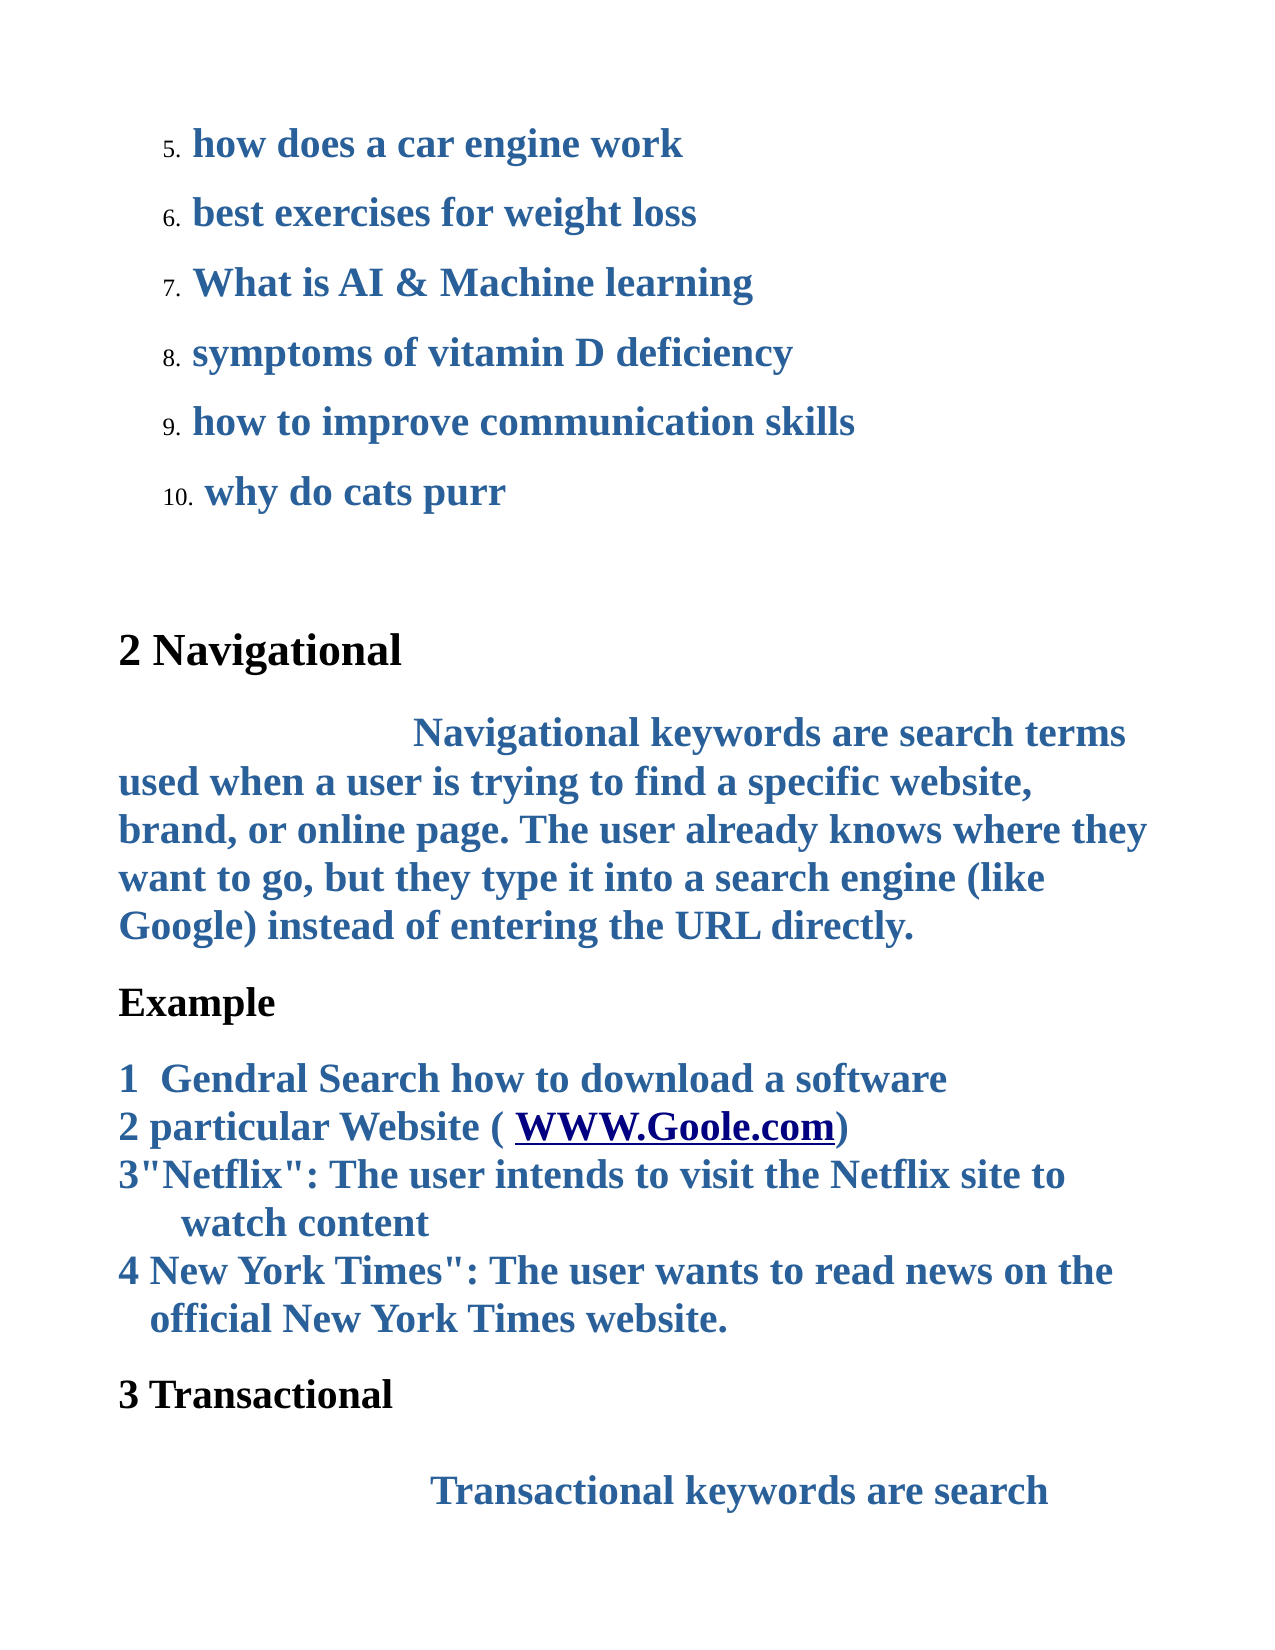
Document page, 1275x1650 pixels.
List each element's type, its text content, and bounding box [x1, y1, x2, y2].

text watch content [118, 1197, 1157, 1245]
text official New York Times website. [118, 1293, 1157, 1341]
text Navigational keywords are search terms used when a user is trying to find a specific website, brand, or online page. The user already knows where they want to go, but they type it into a search engine (like Google) instead of entering the URL directly. [118, 704, 1157, 948]
text Transactional keywords are search [118, 1466, 1157, 1514]
text 3"Netflix": The user intends to visit the Netflix site to [118, 1149, 1157, 1197]
list how to improve communication skills [162, 397, 1157, 445]
text 3 Transactional [118, 1370, 1157, 1418]
list why do cats purr [162, 467, 1157, 514]
text 4 New York Times": The user wants to read news on the [118, 1245, 1157, 1293]
list What is AI & Machine learning [162, 257, 1157, 305]
text Example [118, 977, 1157, 1025]
text 2 particular Website ( WWW.Goole.com) [118, 1102, 1157, 1149]
list best exercises for weight loss [162, 188, 1157, 236]
list how does a car engine work [162, 118, 1157, 166]
text 2 Navigational [118, 622, 1157, 675]
list symptoms of vitamin D deficiency [162, 327, 1157, 375]
text 1 Gendral Search how to download a software [118, 1054, 1157, 1102]
